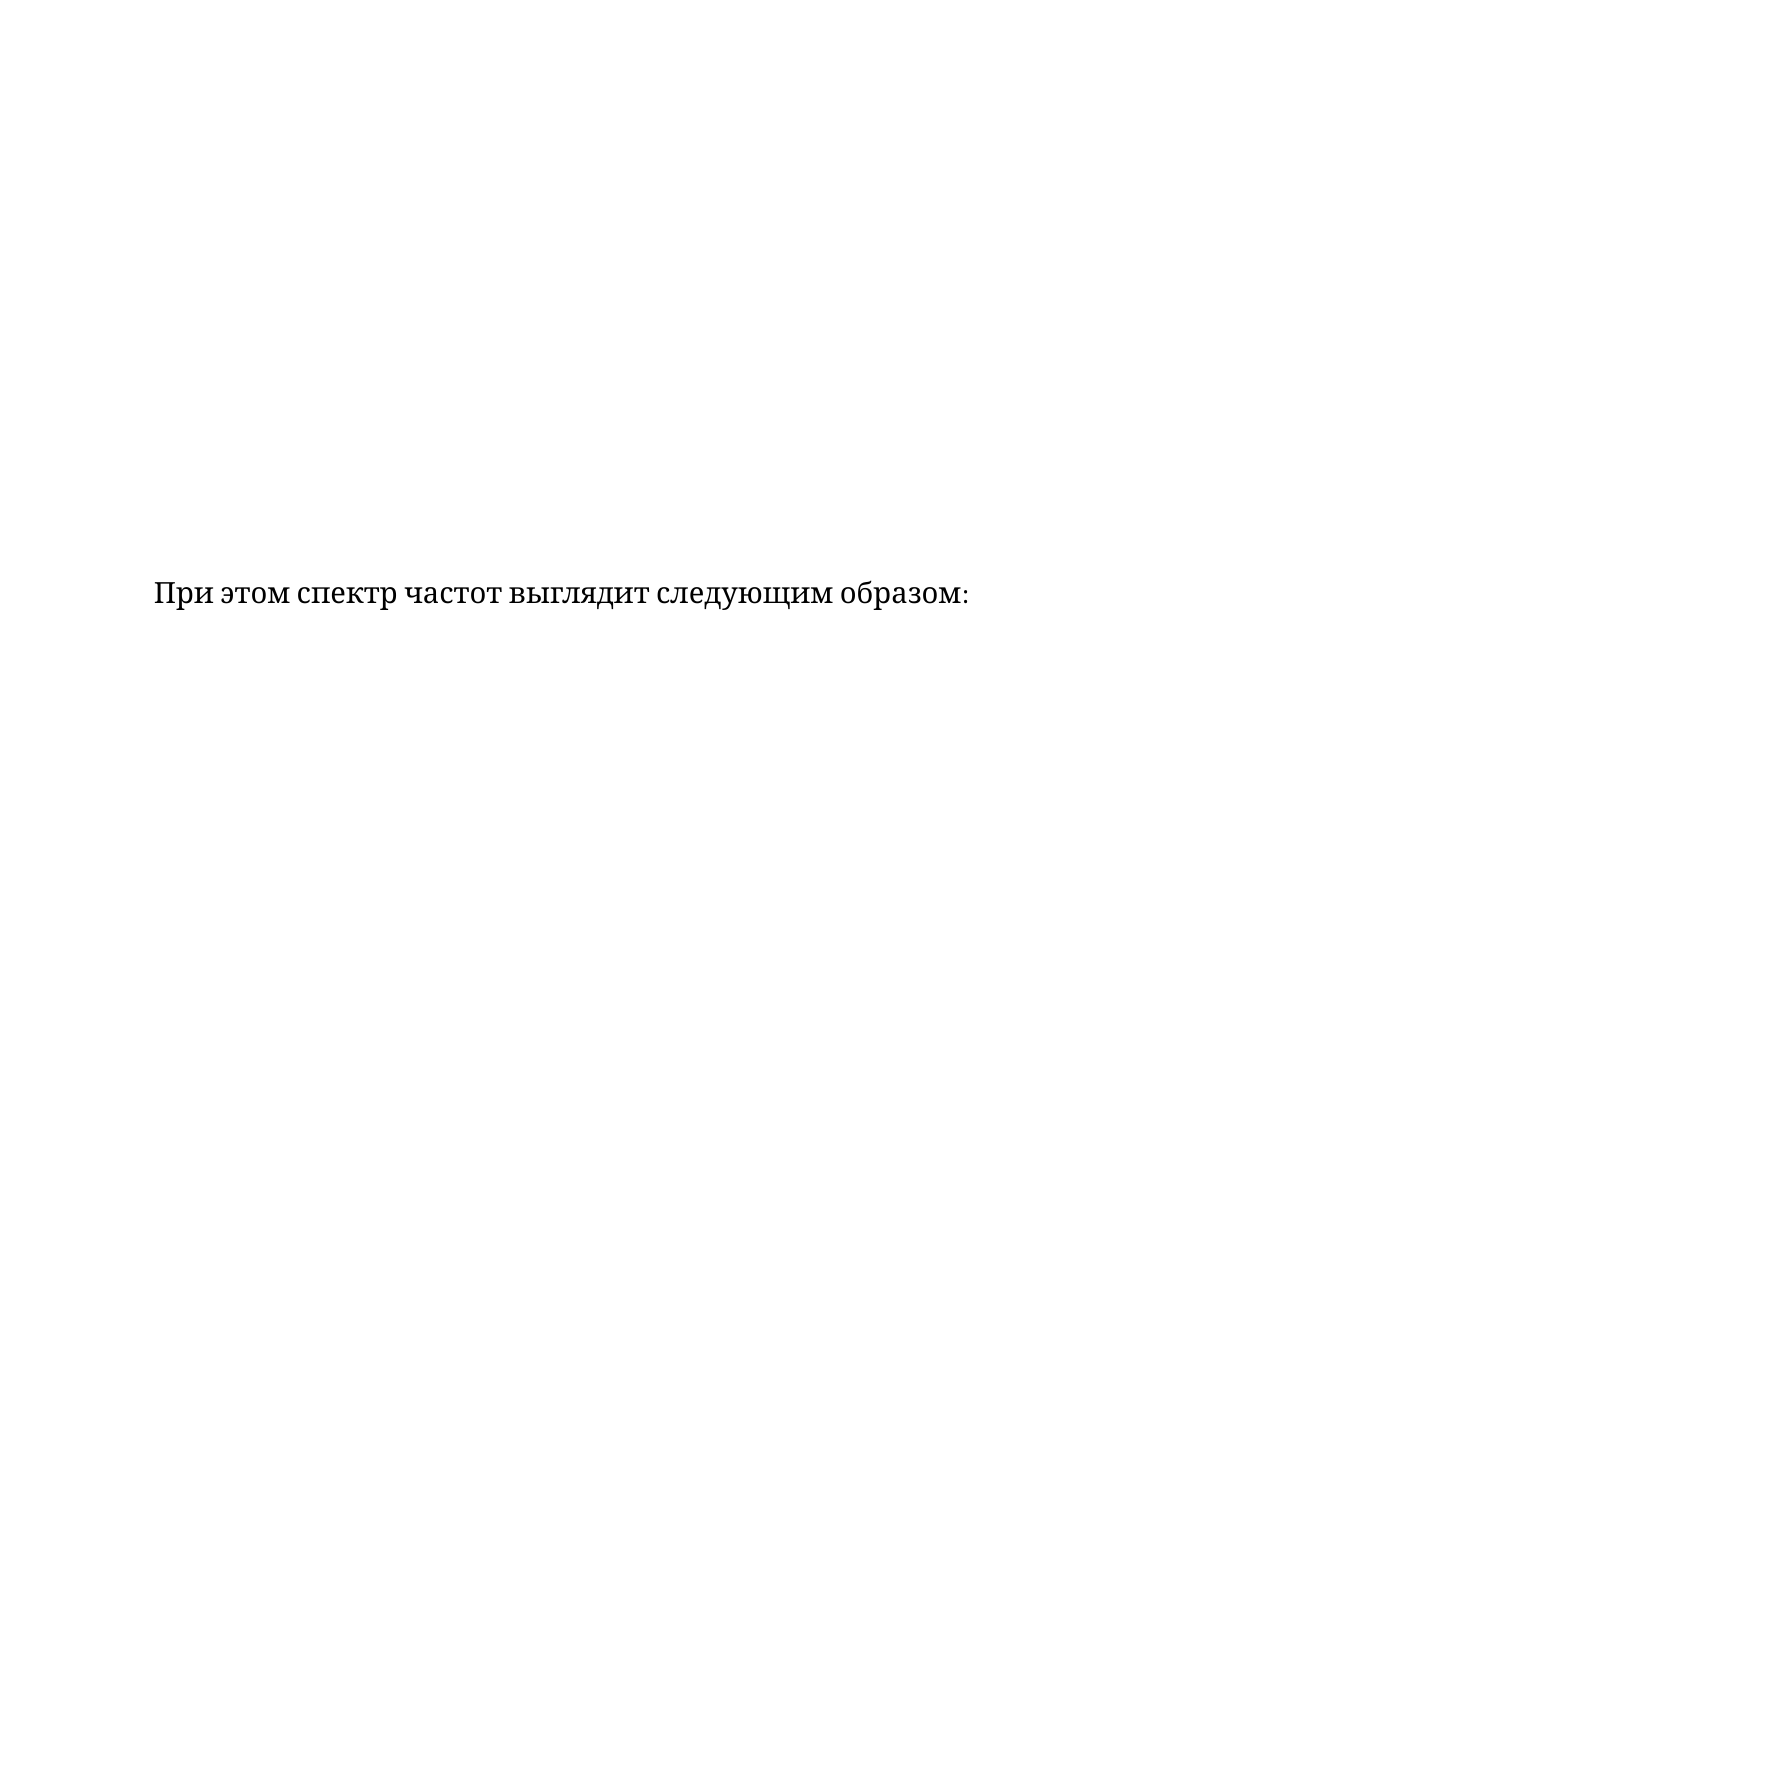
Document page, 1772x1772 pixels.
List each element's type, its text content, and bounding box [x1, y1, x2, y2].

table_cell При этом спектр частот выглядит следующим образом: [59, 59, 1713, 1135]
